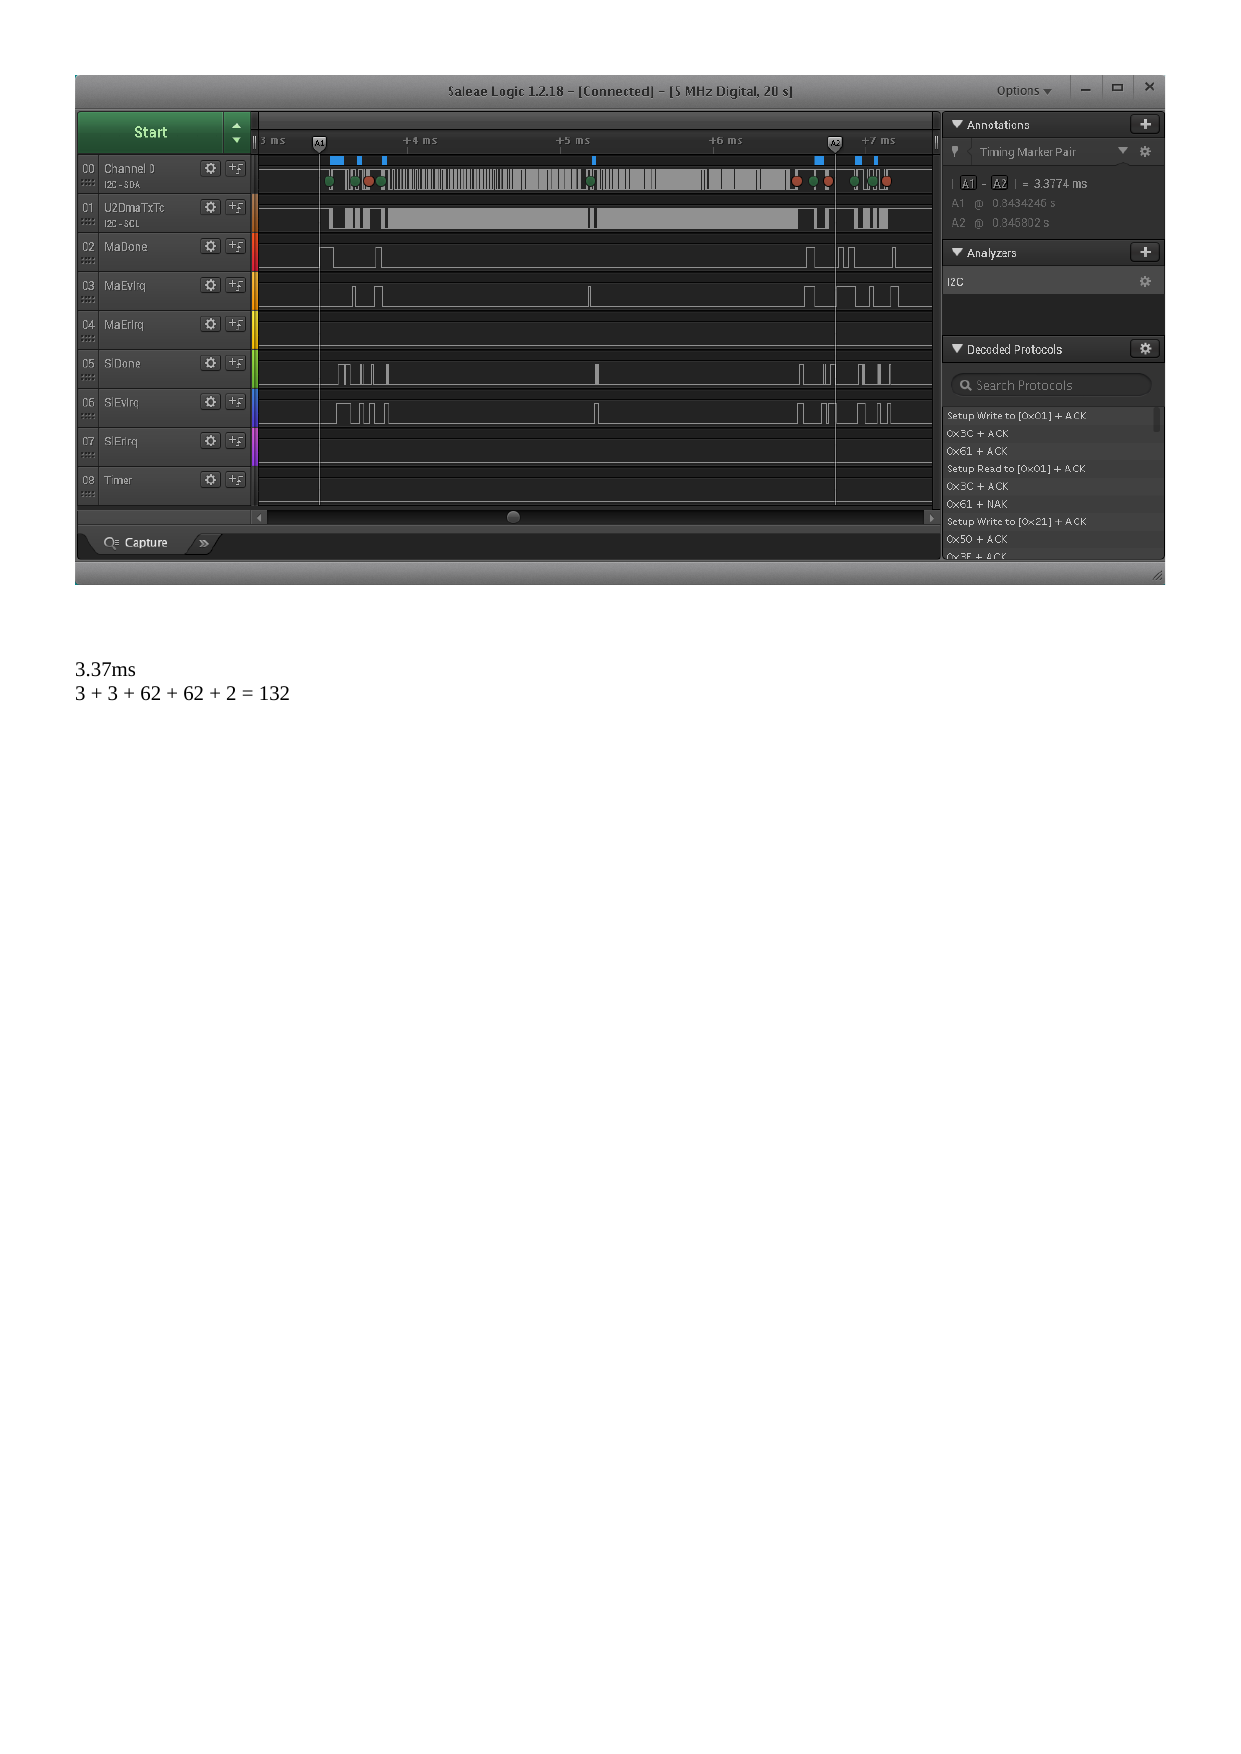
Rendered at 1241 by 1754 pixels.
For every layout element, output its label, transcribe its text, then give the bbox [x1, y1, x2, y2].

text 3 + 3 + 62 + 62 + 2 = 132 [75, 681, 1165, 705]
text 3.37ms [75, 657, 1165, 681]
